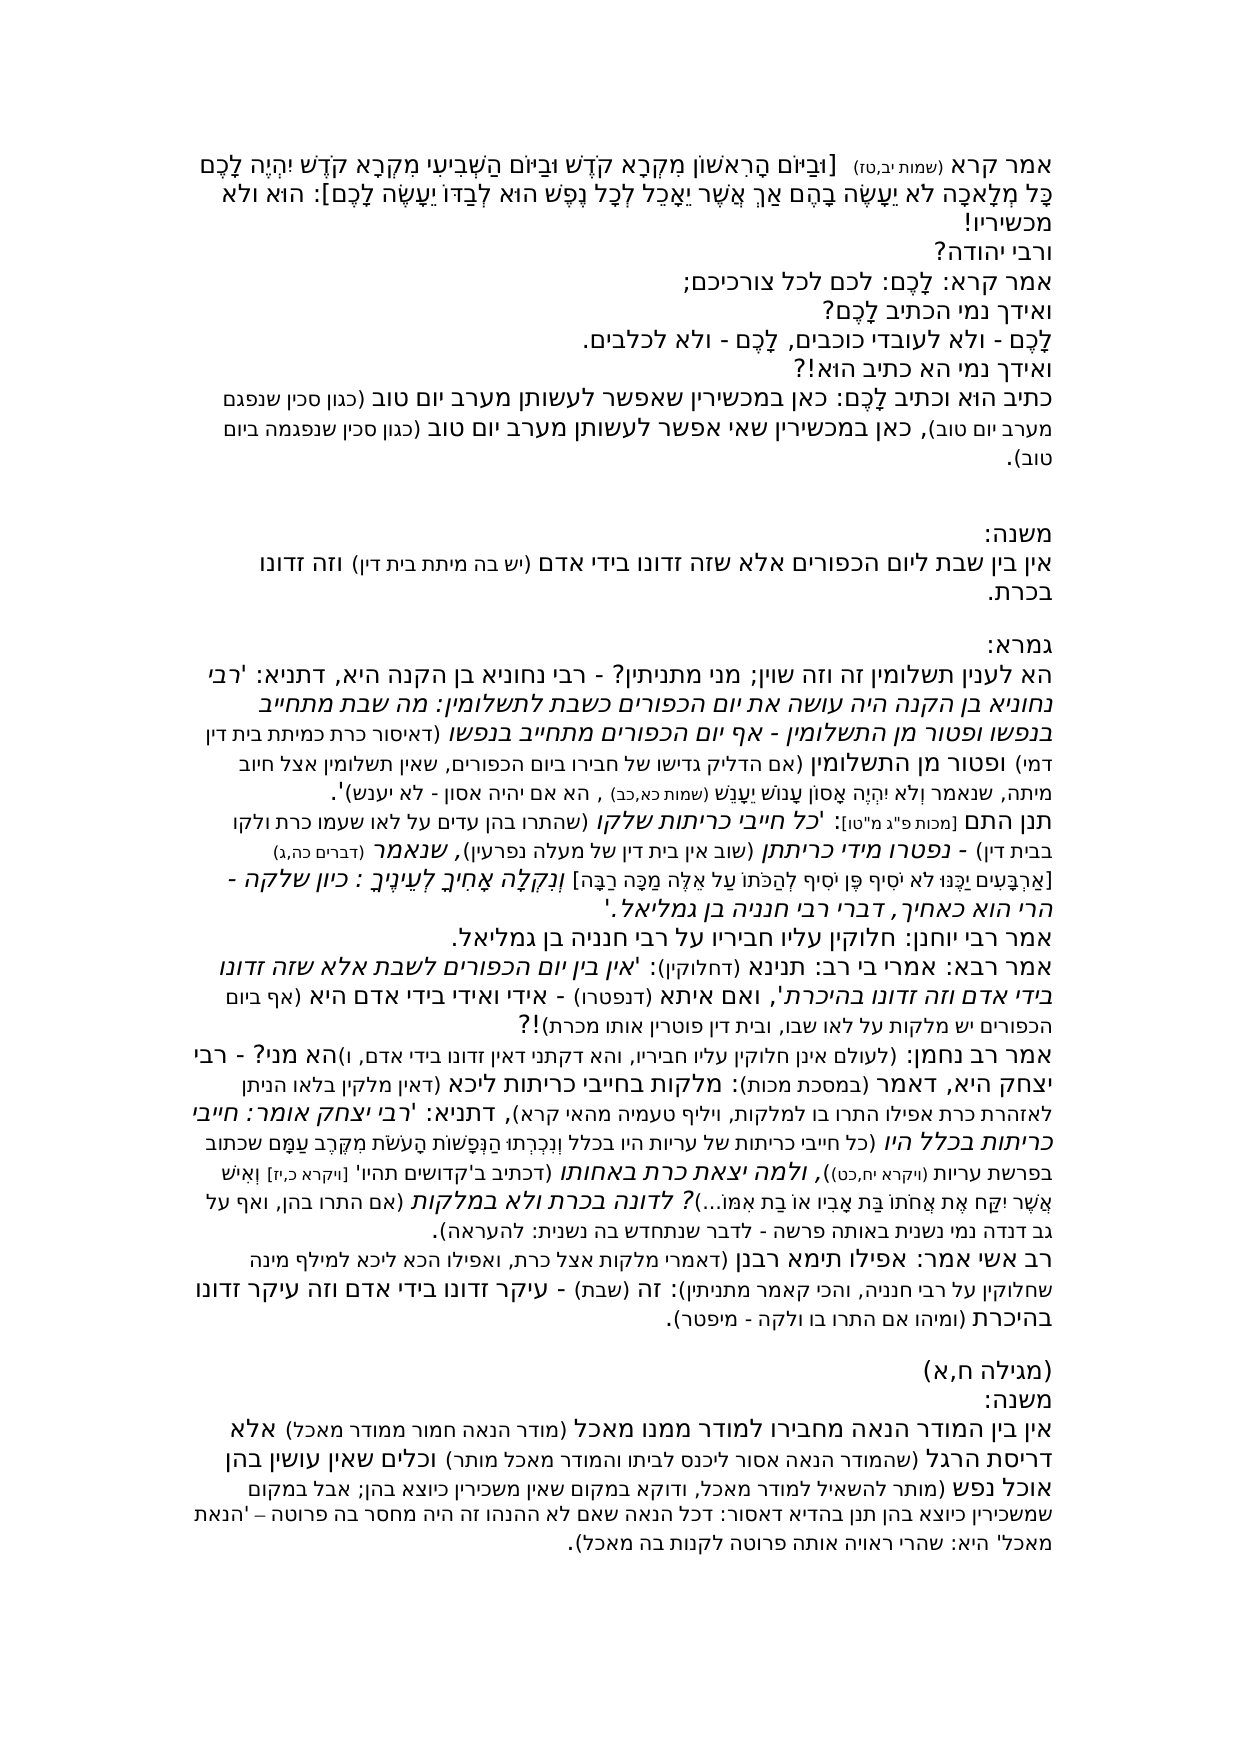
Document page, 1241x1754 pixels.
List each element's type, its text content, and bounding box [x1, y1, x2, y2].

text (מגילה ח,א) [187, 1356, 1053, 1385]
text ואידך נמי הכתיב לָכֶם? [187, 296, 1053, 325]
text לָכֶם - ולא לעובדי כוכבים, לָכֶם - ולא לכלבים. [187, 325, 1053, 354]
text כתיב הוּא וכתיב לָכֶם: כאן במכשירין שאפשר לעשותן מערב יום טוב (כגון סכין שנפגם מערב יום טוב), כאן במכשירין שאי אפשר לעשותן מערב יום טוב (כגון סכין שנפגמה ביום טוב). [187, 383, 1053, 471]
text תנן התם [מכות פ"ג מ"טו]: 'כל חייבי כריתות שלקו (שהתרו בהן עדים על לאו שעמו כרת ולקו בבית דין) - נפטרו מידי כריתתן (שוב אין בית דין של מעלה נפרעין), שנאמר (דברים כה,ג) [אַרְבָּעִים יַכֶּנּוּ לֹא יֹסִיף פֶּן יֹסִיף לְהַכֹּתוֹ עַל אֵלֶּה מַכָּה רַבָּה] וְנִקְלָה אָחִיךָ לְעֵינֶיךָ : כיון שלקה - הרי הוא כאחיך, דברי רבי חנניה בן גמליאל.' [187, 806, 1053, 923]
text אמר רבי יוחנן: חלוקין עליו חביריו על רבי חנניה בן גמליאל. [187, 923, 1053, 952]
text אמר רבא: אמרי בי רב: תנינא (דחלוקין): 'אין בין יום הכפורים לשבת אלא שזה זדונו בידי אדם וזה זדונו בהיכרת', ואם איתא (דנפטרו) - אידי ואידי בידי אדם היא (אף ביום הכפורים יש מלקות על לאו שבו, ובית דין פוטרין אותו מכרת)!? [187, 952, 1053, 1040]
text רב אשי אמר: אפילו תימא רבנן (דאמרי מלקות אצל כרת, ואפילו הכא ליכא למילף מינה שחלוקין על רבי חנניה, והכי קאמר מתניתין): זה (שבת) - עיקר זדונו בידי אדם וזה עיקר זדונו בהיכרת (ומיהו אם התרו בו ולקה - מיפטר). [187, 1244, 1053, 1332]
text אמר קרא (שמות יב,טז) [וּבַיּוֹם הָרִאשׁוֹן מִקְרָא קֹדֶשׁ וּבַיּוֹם הַשְּׁבִיעִי מִקְרָא קֹדֶשׁ יִהְיֶה לָכֶם כָּל מְלָאכָה לֹא יֵעָשֶׂה בָהֶם אַךְ אֲשֶׁר יֵאָכֵל לְכָל נֶפֶשׁ הוּא לְבַדּוֹ יֵעָשֶׂה לָכֶם]: הוּא ולא מכשיריו! [187, 150, 1053, 238]
text משנה: [187, 519, 1053, 548]
text ואידך נמי הא כתיב הוּא!? [187, 354, 1053, 383]
text הא לענין תשלומין זה וזה שוין; מני מתניתין? - רבי נחוניא בן הקנה היא, דתניא: 'רבי נחוניא בן הקנה היה עושה את יום הכפורים כשבת לתשלומין: מה שבת מתחייב בנפשו ופטור מן התשלומין - אף יום הכפורים מתחייב בנפשו (דאיסור כרת כמיתת בית דין דמי) ופטור מן התשלומין (אם הדליק גדישו של חבירו ביום הכפורים, שאין תשלומין אצל חיוב מיתה, שנאמר וְלֹא יִהְיֶה אָסוֹן עָנוֹשׁ יֵעָנֵשׁ (שמות כא,כב) , הא אם יהיה אסון - לא יענש)'. [187, 660, 1053, 806]
text אין בין המודר הנאה מחבירו למודר ממנו מאכל (מודר הנאה חמור ממודר מאכל) אלא דריסת הרגל (שהמודר הנאה אסור ליכנס לביתו והמודר מאכל מותר) וכלים שאין עושין בהן אוכל נפש (מותר להשאיל למודר מאכל, ודוקא במקום שאין משכירין כיוצא בהן; אבל במקום שמשכירין כיוצא בהן תנן בהדיא דאסור: דכל הנאה שאם לא ההנהו זה היה מחסר בה פרוטה – 'הנאת מאכל' היא: שהרי ראויה אותה פרוטה לקנות בה מאכל). [187, 1414, 1053, 1556]
text ורבי יהודה? [187, 238, 1053, 267]
text גמרא: [187, 631, 1053, 660]
text משנה: [187, 1385, 1053, 1414]
text אין בין שבת ליום הכפורים אלא שזה זדונו בידי אדם (יש בה מיתת בית דין) וזה זדונו בכרת. [187, 548, 1053, 607]
text אמר רב נחמן: (לעולם אינן חלוקין עליו חביריו, והא דקתני דאין זדונו בידי אדם, ו)הא מני? - רבי יצחק היא, דאמר (במסכת מכות): מלקות בחייבי כריתות ליכא (דאין מלקין בלאו הניתן לאזהרת כרת אפילו התרו בו למלקות, ויליף טעמיה מהאי קרא), דתניא: 'רבי יצחק אומר: חייבי כריתות בכלל היו (כל חייבי כריתות של עריות היו בכלל וְנִכְרְתוּ הַנְּפָשׁוֹת הָעֹשֹׂת מִקֶּרֶב עַמָּם שכתוב בפרשת עריות (ויקרא יח,כט)), ולמה יצאת כרת באחותו (דכתיב ב'קדושים תהיו' [ויקרא כ,יז] וְאִישׁ אֲשֶׁר יִקַּח אֶת אֲחֹתוֹ בַּת אָבִיו אוֹ בַת אִמּוֹ...)? לדונה בכרת ולא במלקות (אם התרו בהן, ואף על גב דנדה נמי נשנית באותה פרשה - לדבר שנתחדש בה נשנית: להעראה). [187, 1040, 1053, 1244]
text אמר קרא: לָכֶם: לכם לכל צורכיכם; [187, 267, 1053, 296]
